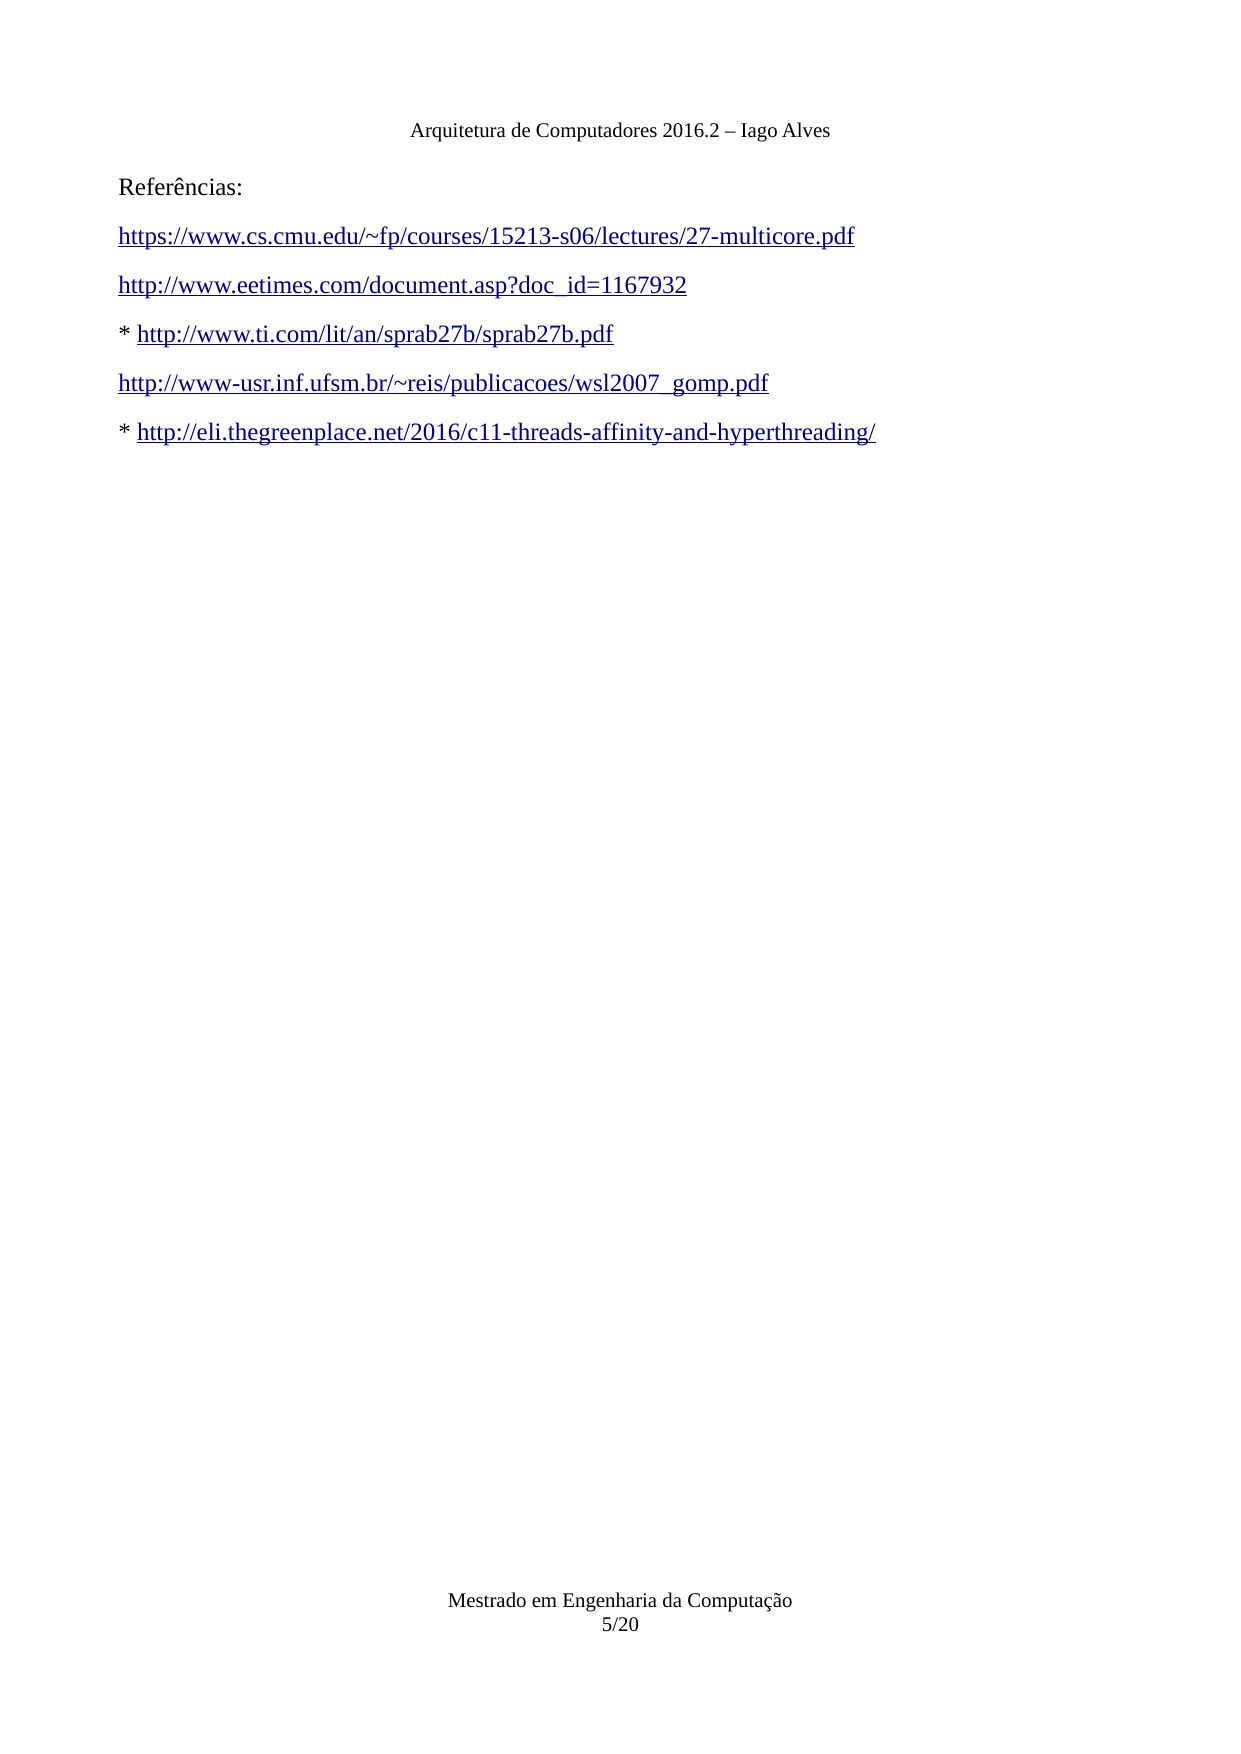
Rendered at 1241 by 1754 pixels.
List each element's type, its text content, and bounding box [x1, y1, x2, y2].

text * http://eli.thegreenplace.net/2016/c11-threads-affinity-and-hyperthreading/ [118, 417, 1122, 446]
text http://www.eetimes.com/document.asp?doc_id=1167932 [118, 270, 1122, 298]
text http://www-usr.inf.ufsm.br/~reis/publicacoes/wsl2007_gomp.pdf [118, 368, 1122, 397]
text https://www.cs.cmu.edu/~fp/courses/15213-s06/lectures/27-multicore.pdf [118, 221, 1122, 249]
text Referências: [118, 172, 1122, 200]
text * http://www.ti.com/lit/an/sprab27b/sprab27b.pdf [118, 319, 1122, 348]
